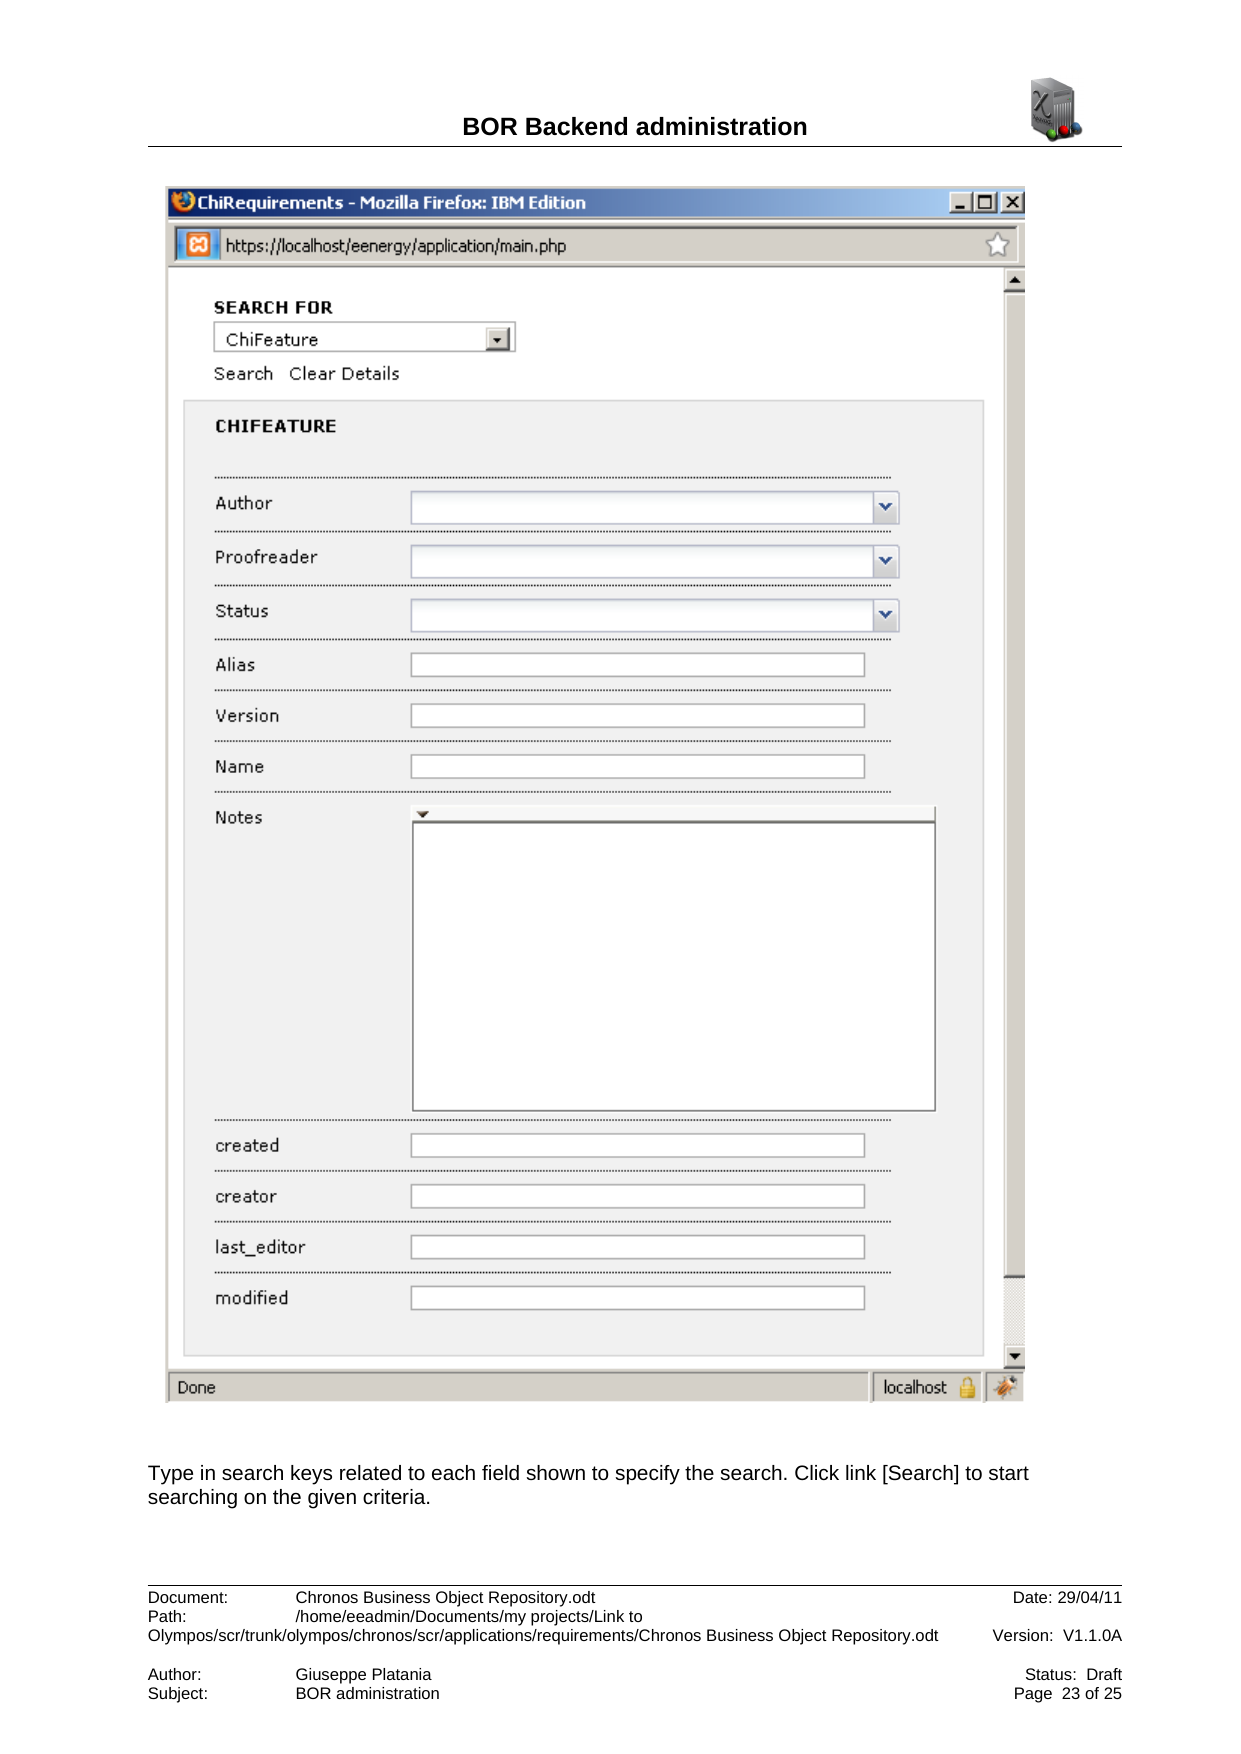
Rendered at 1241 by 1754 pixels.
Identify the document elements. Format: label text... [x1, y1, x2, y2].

text Type in search keys related to each field shown to specify the search. Click link [Search] to start searching on the given criteria. [148, 1461, 1122, 1508]
picture [1029, 75, 1085, 143]
picture [164, 186, 1025, 1403]
